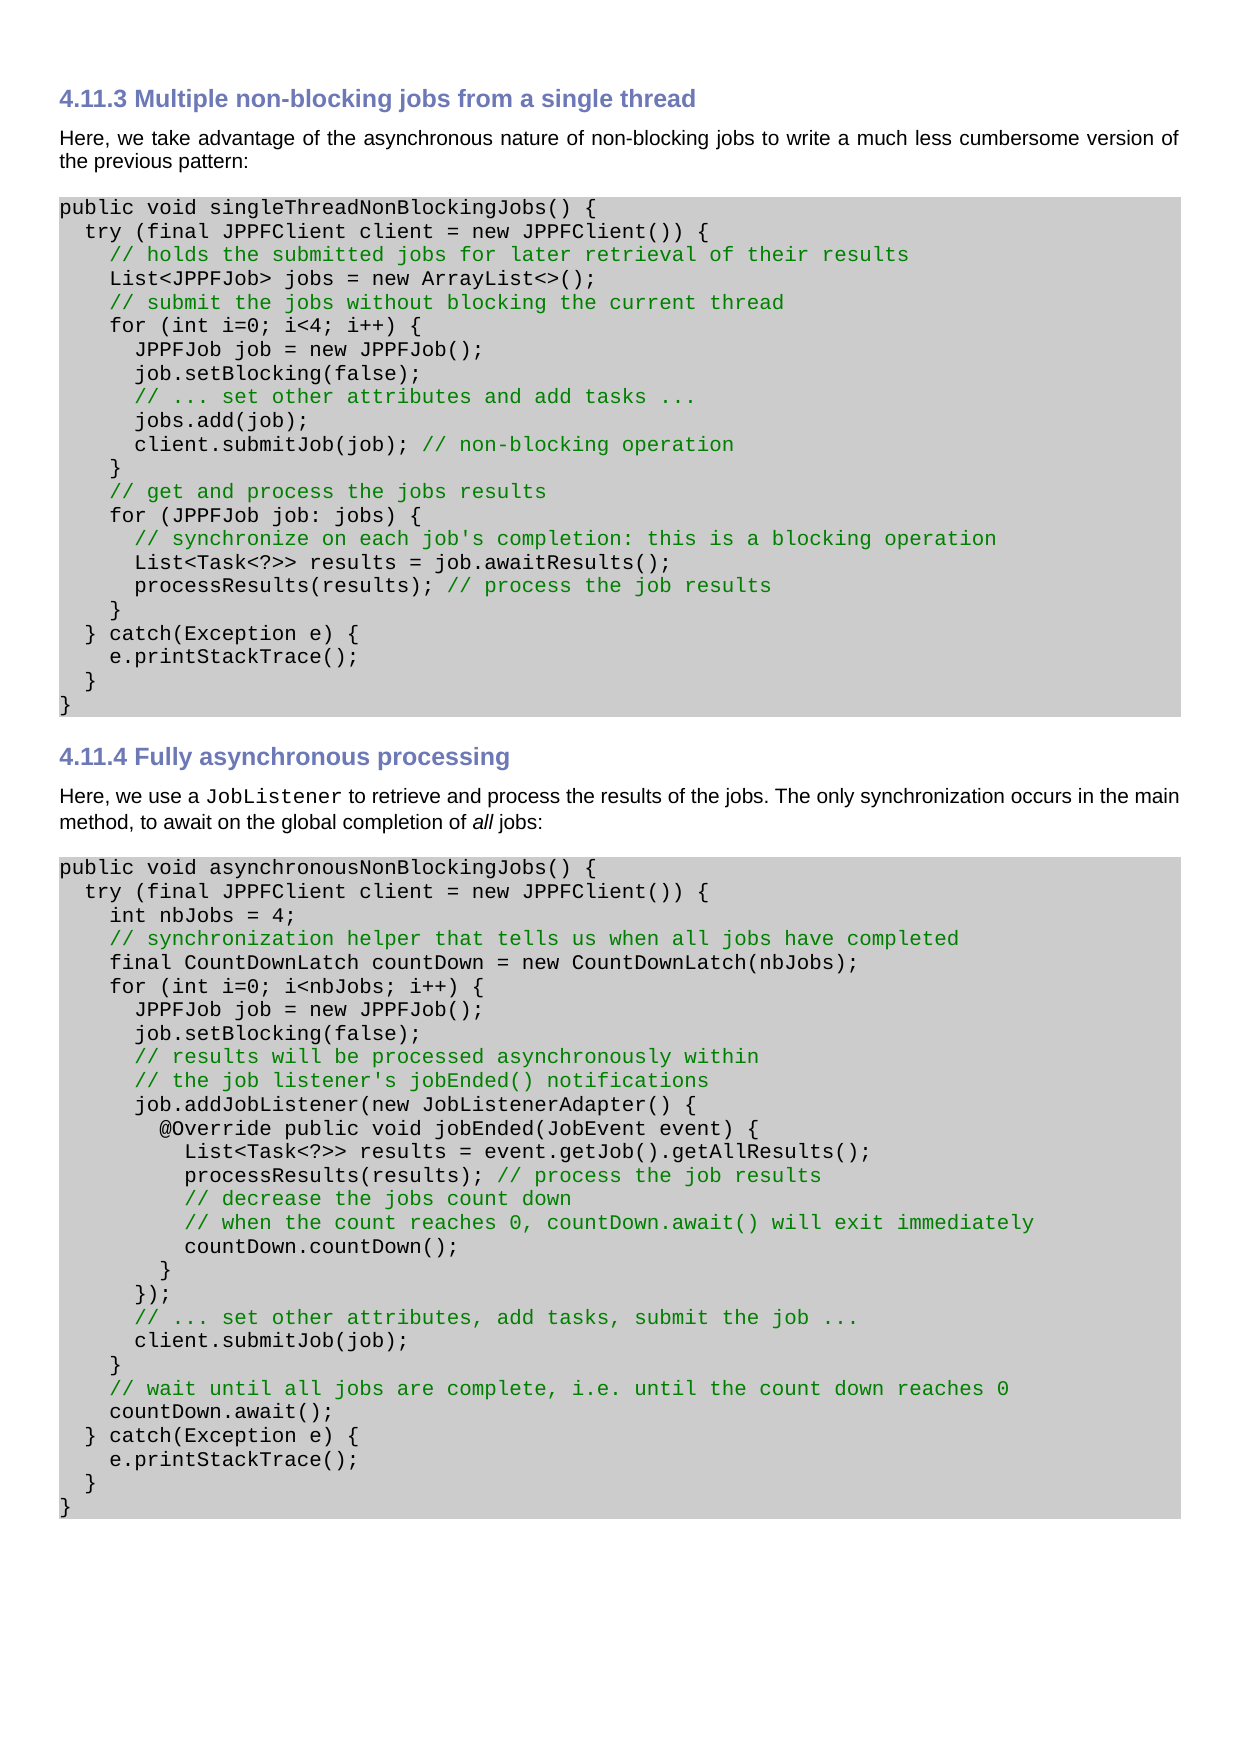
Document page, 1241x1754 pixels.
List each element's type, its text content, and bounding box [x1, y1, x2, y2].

text } [59, 1496, 1181, 1519]
text // holds the submitted jobs for later retrieval of their results [59, 244, 1181, 268]
text @Override public void jobEnded(JobEvent event) { [59, 1117, 1181, 1141]
text countDown.countDown(); [59, 1236, 1181, 1259]
text job.setBlocking(false); [59, 1023, 1181, 1047]
text public void asynchronousNonBlockingJobs() { [59, 857, 1181, 881]
text int nbJobs = 4; [59, 905, 1181, 928]
text try (final JPPFClient client = new JPPFClient()) { [59, 881, 1181, 905]
text processResults(results); // process the job results [59, 1165, 1181, 1188]
text try (final JPPFClient client = new JPPFClient()) { [59, 221, 1181, 244]
text for (int i=0; i<nbJobs; i++) { [59, 976, 1181, 999]
text job.addJobListener(new JobListenerAdapter() { [59, 1094, 1181, 1117]
text e.printStackTrace(); [59, 646, 1181, 670]
text // when the count reaches 0, countDown.await() will exit immediately [59, 1212, 1181, 1236]
text // the job listener's jobEnded() notifications [59, 1070, 1181, 1094]
text // submit the jobs without blocking the current thread [59, 292, 1181, 315]
text // synchronize on each job's completion: this is a blocking operation [59, 528, 1181, 552]
text Here, we take advantage of the asynchronous nature of non-blocking jobs to write a much less cumbersome version of the previous pattern: [59, 125, 1181, 173]
text } [59, 1472, 1181, 1496]
text processResults(results); // process the job results [59, 576, 1181, 599]
text // get and process the jobs results [59, 481, 1181, 504]
text // wait until all jobs are complete, i.e. until the count down reaches 0 [59, 1378, 1181, 1401]
text client.submitJob(job); [59, 1330, 1181, 1354]
text jobs.add(job); [59, 410, 1181, 434]
text } [59, 1259, 1181, 1283]
text // results will be processed asynchronously within [59, 1047, 1181, 1070]
text countDown.await(); [59, 1401, 1181, 1425]
text // synchronization helper that tells us when all jobs have completed [59, 928, 1181, 952]
text // decrease the jobs count down [59, 1188, 1181, 1212]
text } [59, 1354, 1181, 1378]
text for (int i=0; i<4; i++) { [59, 315, 1181, 339]
text } [59, 670, 1181, 694]
text JPPFJob job = new JPPFJob(); [59, 339, 1181, 363]
text // ... set other attributes, add tasks, submit the job ... [59, 1307, 1181, 1330]
text client.submitJob(job); // non-blocking operation [59, 434, 1181, 457]
text Here, we use a JobListener to retrieve and process the results of the jobs. The only synchronization occurs in the main method, to await on the global completion of all jobs: [59, 784, 1181, 833]
text JPPFJob job = new JPPFJob(); [59, 999, 1181, 1023]
subtitle Multiple non-blocking jobs from a single thread [59, 84, 1181, 113]
text } catch(Exception e) { [59, 1425, 1181, 1448]
text for (JPPFJob job: jobs) { [59, 504, 1181, 528]
text List<Task<?>> results = job.awaitResults(); [59, 552, 1181, 576]
text List<Task<?>> results = event.getJob().getAllResults(); [59, 1141, 1181, 1165]
text final CountDownLatch countDown = new CountDownLatch(nbJobs); [59, 952, 1181, 976]
text } catch(Exception e) { [59, 623, 1181, 646]
text } [59, 457, 1181, 481]
text // ... set other attributes and add tasks ... [59, 386, 1181, 410]
text List<JPPFJob> jobs = new ArrayList<>(); [59, 268, 1181, 292]
text }); [59, 1283, 1181, 1307]
text } [59, 694, 1181, 717]
subtitle Fully asynchronous processing [59, 742, 1181, 771]
text } [59, 599, 1181, 623]
text job.setBlocking(false); [59, 363, 1181, 386]
text public void singleThreadNonBlockingJobs() { [59, 197, 1181, 221]
text e.printStackTrace(); [59, 1448, 1181, 1472]
